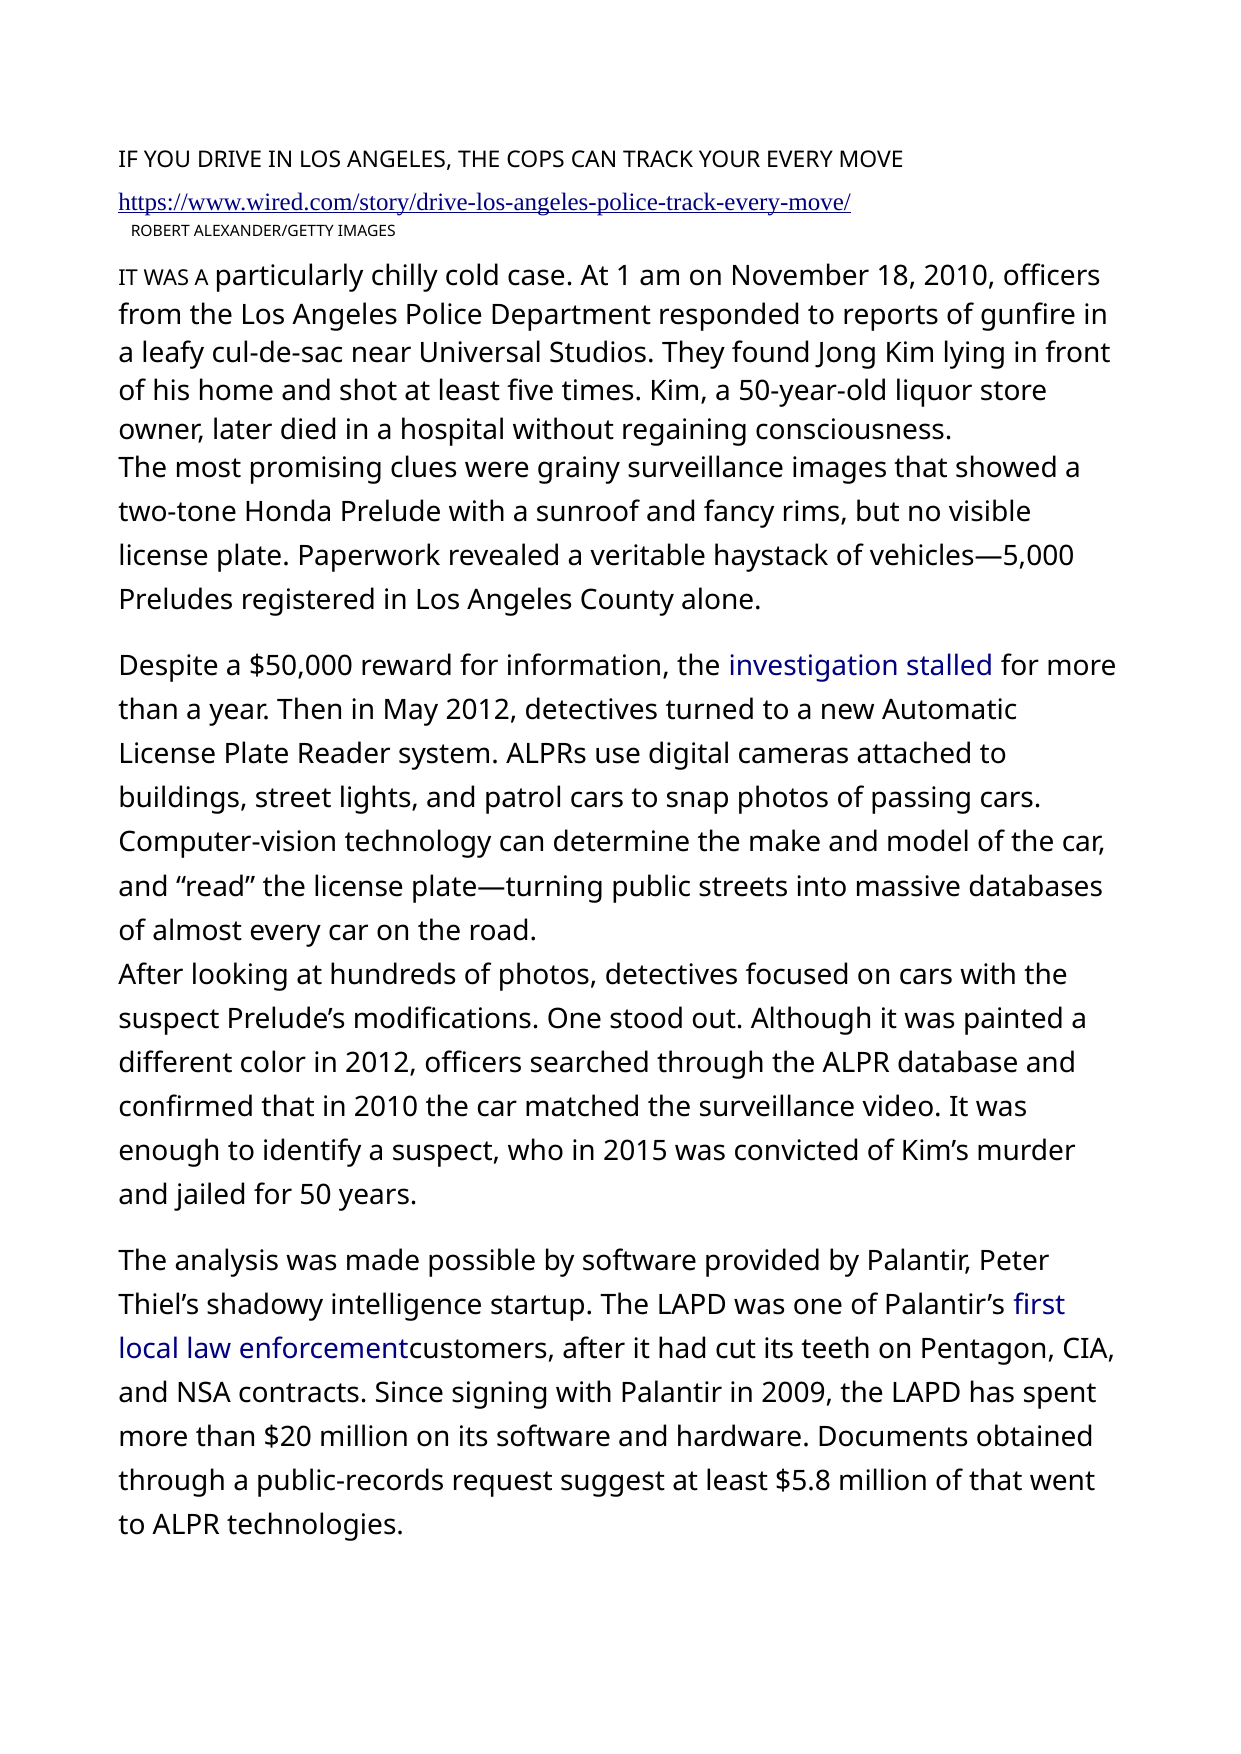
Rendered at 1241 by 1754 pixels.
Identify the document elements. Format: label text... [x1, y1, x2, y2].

text https://www.wired.com/story/drive-los-angeles-police-track-every-move/ [118, 187, 1122, 216]
text The analysis was made possible by software provided by Palantir, Peter Thiel’s shadowy intelligence startup. The LAPD was one of Palantir’s first local law enforcementcustomers, after it had cut its teeth on Pentagon, CIA, and NSA contracts. Since signing with Palantir in 2009, the LAPD has spent more than $20 million on its software and hardware. Documents obtained through a public-records request suggest at least $5.8 million of that went to ALPR technologies. [118, 1240, 1122, 1543]
text The most promising clues were grainy surveillance images that showed a two-tone Honda Prelude with a sunroof and fancy rims, but no visible license plate. Paperwork revealed a veritable haystack of vehicles—5,000 Preludes registered in Los Angeles County alone. [118, 447, 1122, 618]
subtitle IF YOU DRIVE IN LOS ANGELES, THE COPS CAN TRACK YOUR EVERY MOVE [118, 143, 1122, 174]
text IT WAS A particularly chilly cold case. At 1 am on November 18, 2010, officers from the Los Angeles Police Department responded to reports of gunfire in a leafy cul-de-sac near Universal Studios. They found Jong Kim lying in front of his home and shot at least five times. Kim, a 50-year-old liquor store owner, later died in a hospital without regaining consciousness. [118, 256, 1122, 447]
text After looking at hundreds of photos, detectives focused on cars with the suspect Prelude’s modifications. One stood out. Although it was painted a different color in 2012, officers searched through the ALPR database and confirmed that in 2010 the car matched the surveillance video. It was enough to identify a suspect, who in 2015 was convicted of Kim’s murder and jailed for 50 years. [118, 954, 1122, 1213]
text Despite a $50,000 reward for information, the investigation stalled for more than a year. Then in May 2012, detectives turned to a new Automatic License Plate Reader system. ALPRs use digital cameras attached to buildings, street lights, and patrol cars to snap photos of passing cars. Computer-vision technology can determine the make and model of the car, and “read” the license plate—turning public streets into massive databases of almost every car on the road. [118, 646, 1122, 948]
text ROBERT ALEXANDER/GETTY IMAGES [131, 220, 1122, 241]
